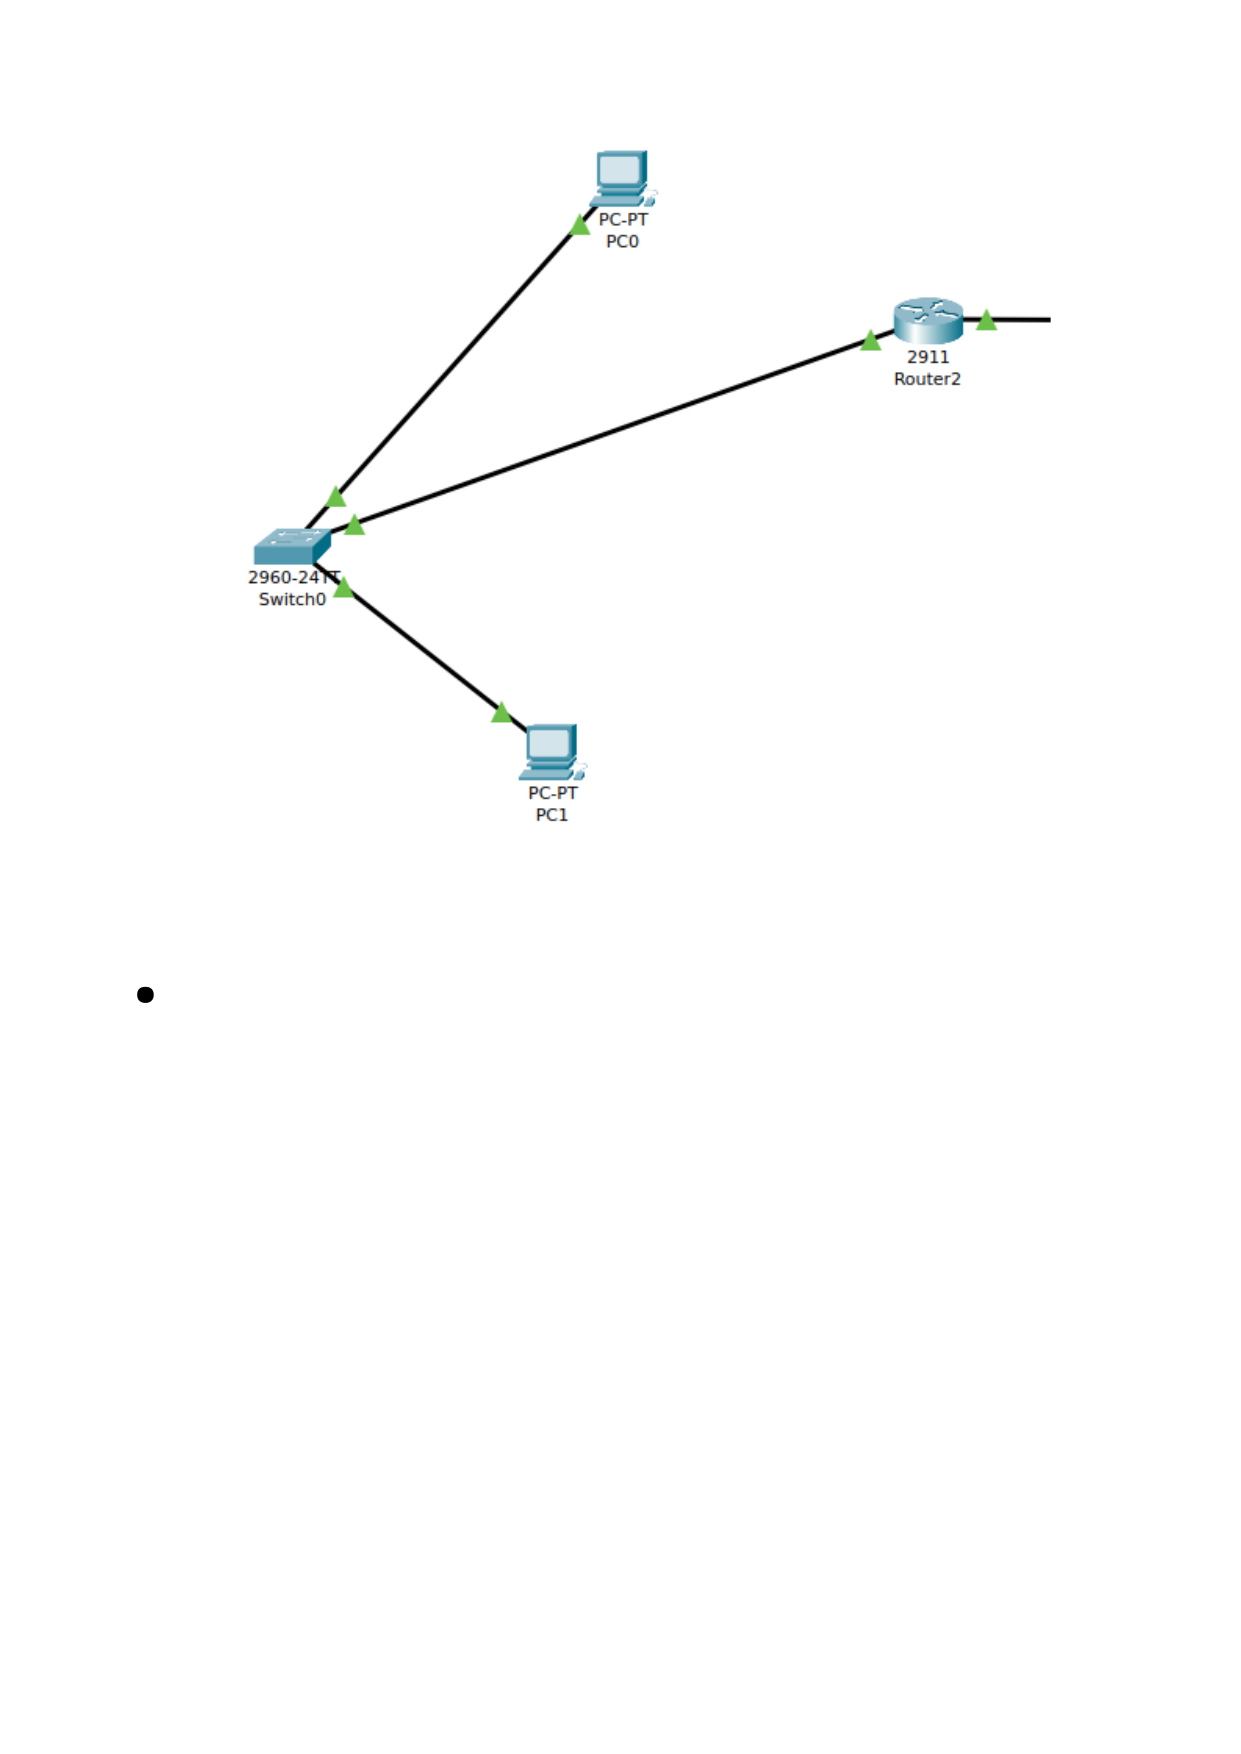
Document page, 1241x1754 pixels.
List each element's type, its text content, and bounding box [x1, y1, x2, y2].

picture [189, 118, 1051, 904]
text . [118, 118, 1122, 1029]
